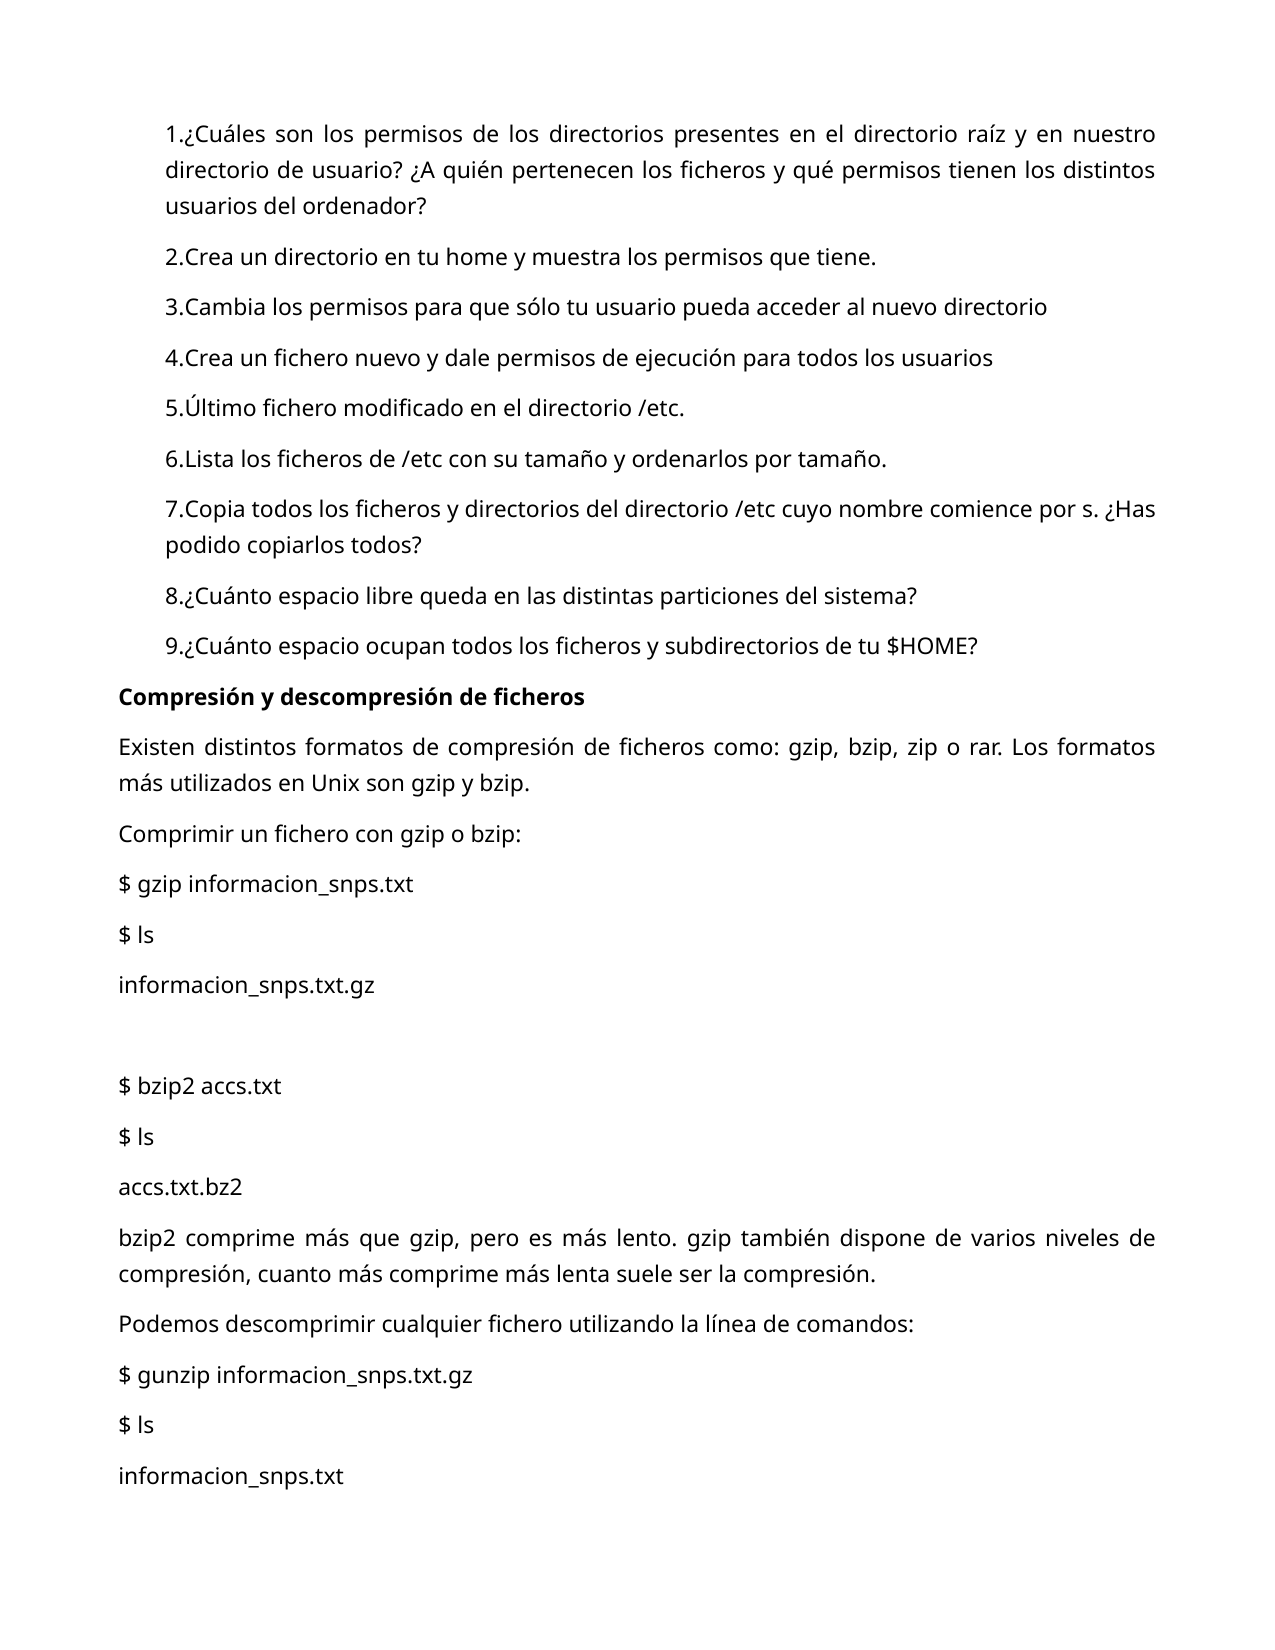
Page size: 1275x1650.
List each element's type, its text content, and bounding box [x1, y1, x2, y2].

text $ ls [118, 919, 1157, 950]
list Cambia los permisos para que sólo tu usuario pueda acceder al nuevo directorio [118, 291, 1157, 322]
text $ ls [118, 1409, 1157, 1441]
text $ gzip informacion_snps.txt [118, 868, 1157, 899]
text $ ls [118, 1121, 1157, 1152]
list Copia todos los ficheros y directorios del directorio /etc cuyo nombre comience por s. ¿Has podido copiarlos todos? [118, 493, 1157, 560]
list Crea un directorio en tu home y muestra los permisos que tiene. [118, 241, 1157, 272]
text $ gunzip informacion_snps.txt.gz [118, 1359, 1157, 1390]
list Lista los ficheros de /etc con su tamaño y ordenarlos por tamaño. [118, 443, 1157, 474]
list Crea un fichero nuevo y dale permisos de ejecución para todos los usuarios [118, 342, 1157, 373]
list Último fichero modificado en el directorio /etc. [118, 392, 1157, 423]
text informacion_snps.txt.gz [118, 969, 1157, 1000]
list ¿Cuánto espacio libre queda en las distintas particiones del sistema? [118, 579, 1157, 611]
text $ bzip2 accs.txt [118, 1070, 1157, 1101]
list ¿Cuáles son los permisos de los directorios presentes en el directorio raíz y en nuestro directorio de usuario? ¿A quién pertenecen los ficheros y qué permisos tienen los distintos usuarios del ordenador? [118, 118, 1157, 221]
text informacion_snps.txt [118, 1460, 1157, 1491]
text Compresión y descompresión de ficheros [118, 681, 1157, 712]
text Existen distintos formatos de compresión de ficheros como: gzip, bzip, zip o rar. Los formatos más utilizados en Unix son gzip y bzip. [118, 731, 1157, 798]
text Podemos descomprimir cualquier fichero utilizando la línea de comandos: [118, 1308, 1157, 1339]
text Comprimir un fichero con gzip o bzip: [118, 818, 1157, 849]
text accs.txt.bz2 [118, 1171, 1157, 1202]
text bzip2 comprime más que gzip, pero es más lento. gzip también dispone de varios niveles de compresión, cuanto más comprime más lenta suele ser la compresión. [118, 1222, 1157, 1289]
list ¿Cuánto espacio ocupan todos los ficheros y subdirectorios de tu $HOME? [118, 630, 1157, 661]
